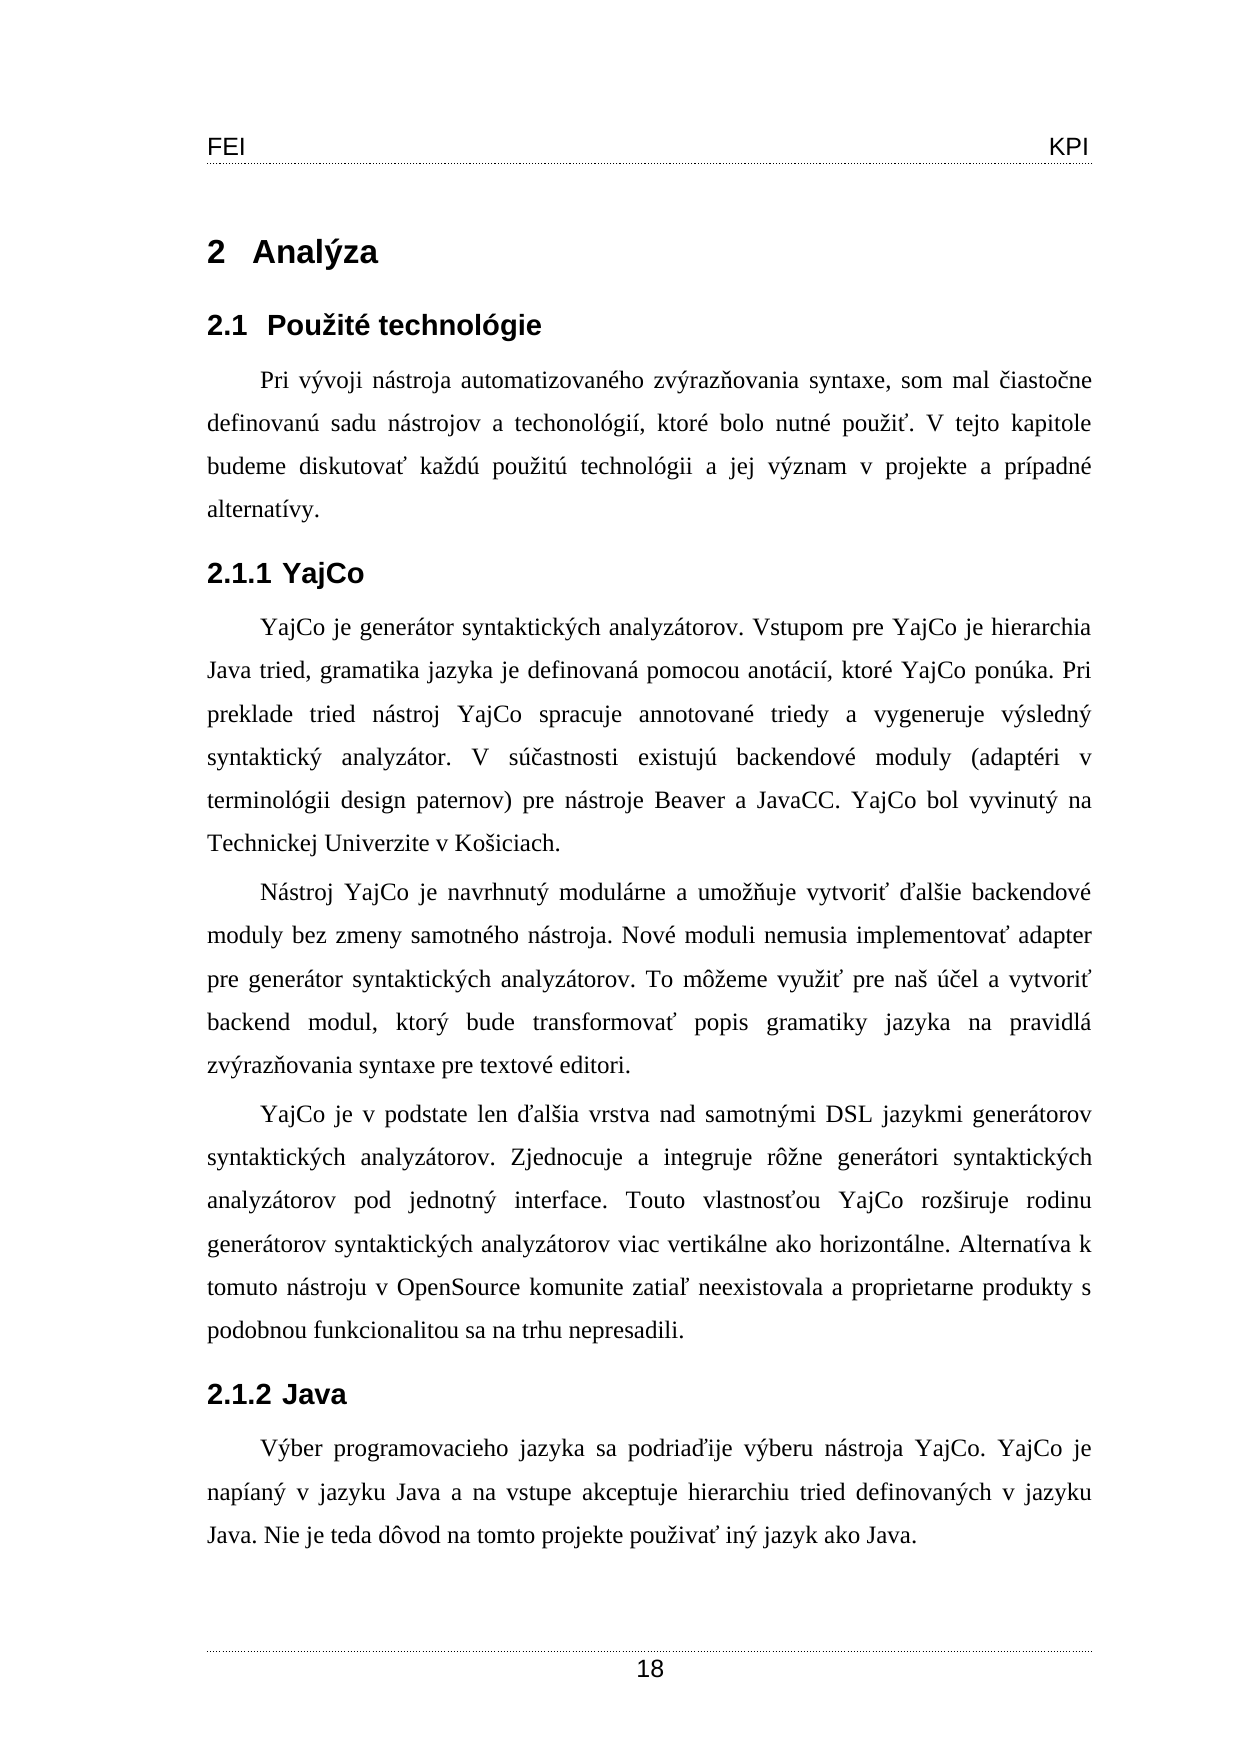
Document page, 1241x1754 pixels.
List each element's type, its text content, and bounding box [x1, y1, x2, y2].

list Analýza [207, 232, 1092, 270]
list Použité technológie [207, 308, 1092, 342]
list Java [207, 1377, 1092, 1410]
text Nástroj YajCo je navrhnutý modulárne a umožňuje vytvoriť ďalšie backendové moduly bez zmeny samotného nástroja. Nové moduli nemusia implementovať adapter pre generátor syntaktických analyzátorov. To môžeme využiť pre naš účel a vytvoriť backend modul, ktorý bude transformovať popis gramatiky jazyka na pravidlá zvýrazňovania syntaxe pre textové editori. [207, 877, 1092, 1079]
text YajCo je generátor syntaktických analyzátorov. Vstupom pre YajCo je hierarchia Java tried, gramatika jazyka je definovaná pomocou anotácií, ktoré YajCo ponúka. Pri preklade tried nástroj YajCo spracuje annotované triedy a vygeneruje výsledný syntaktický analyzátor. V súčastnosti existujú backendové moduly (adaptéri v terminológii design paternov) pre nástroje Beaver a JavaCC. YajCo bol vyvinutý na Technickej Univerzite v Košiciach. [207, 612, 1092, 857]
text Výber programovacieho jazyka sa podriaďije výberu nástroja YajCo. YajCo je napíaný v jazyku Java a na vstupe akceptuje hierarchiu tried definovaných v jazyku Java. Nie je teda dôvod na tomto projekte použivať iný jazyk ako Java. [207, 1433, 1092, 1548]
text Pri vývoji nástroja automatizovaného zvýrazňovania syntaxe, som mal čiastočne definovanú sadu nástrojov a techonológií, ktoré bolo nutné použiť. V tejto kapitole budeme diskutovať každú použitú technológii a jej význam v projekte a prípadné alternatívy. [207, 365, 1092, 523]
list YajCo [207, 556, 1092, 589]
text YajCo je v podstate len ďalšia vrstva nad samotnými DSL jazykmi generátorov syntaktických analyzátorov. Zjednocuje a integruje rôžne generátori syntaktických analyzátorov pod jednotný interface. Touto vlastnosťou YajCo rozširuje rodinu generátorov syntaktických analyzátorov viac vertikálne ako horizontálne. Alternatíva k tomuto nástroju v OpenSource komunite zatiaľ neexistovala a proprietarne produkty s podobnou funkcionalitou sa na trhu nepresadili. [207, 1099, 1092, 1344]
